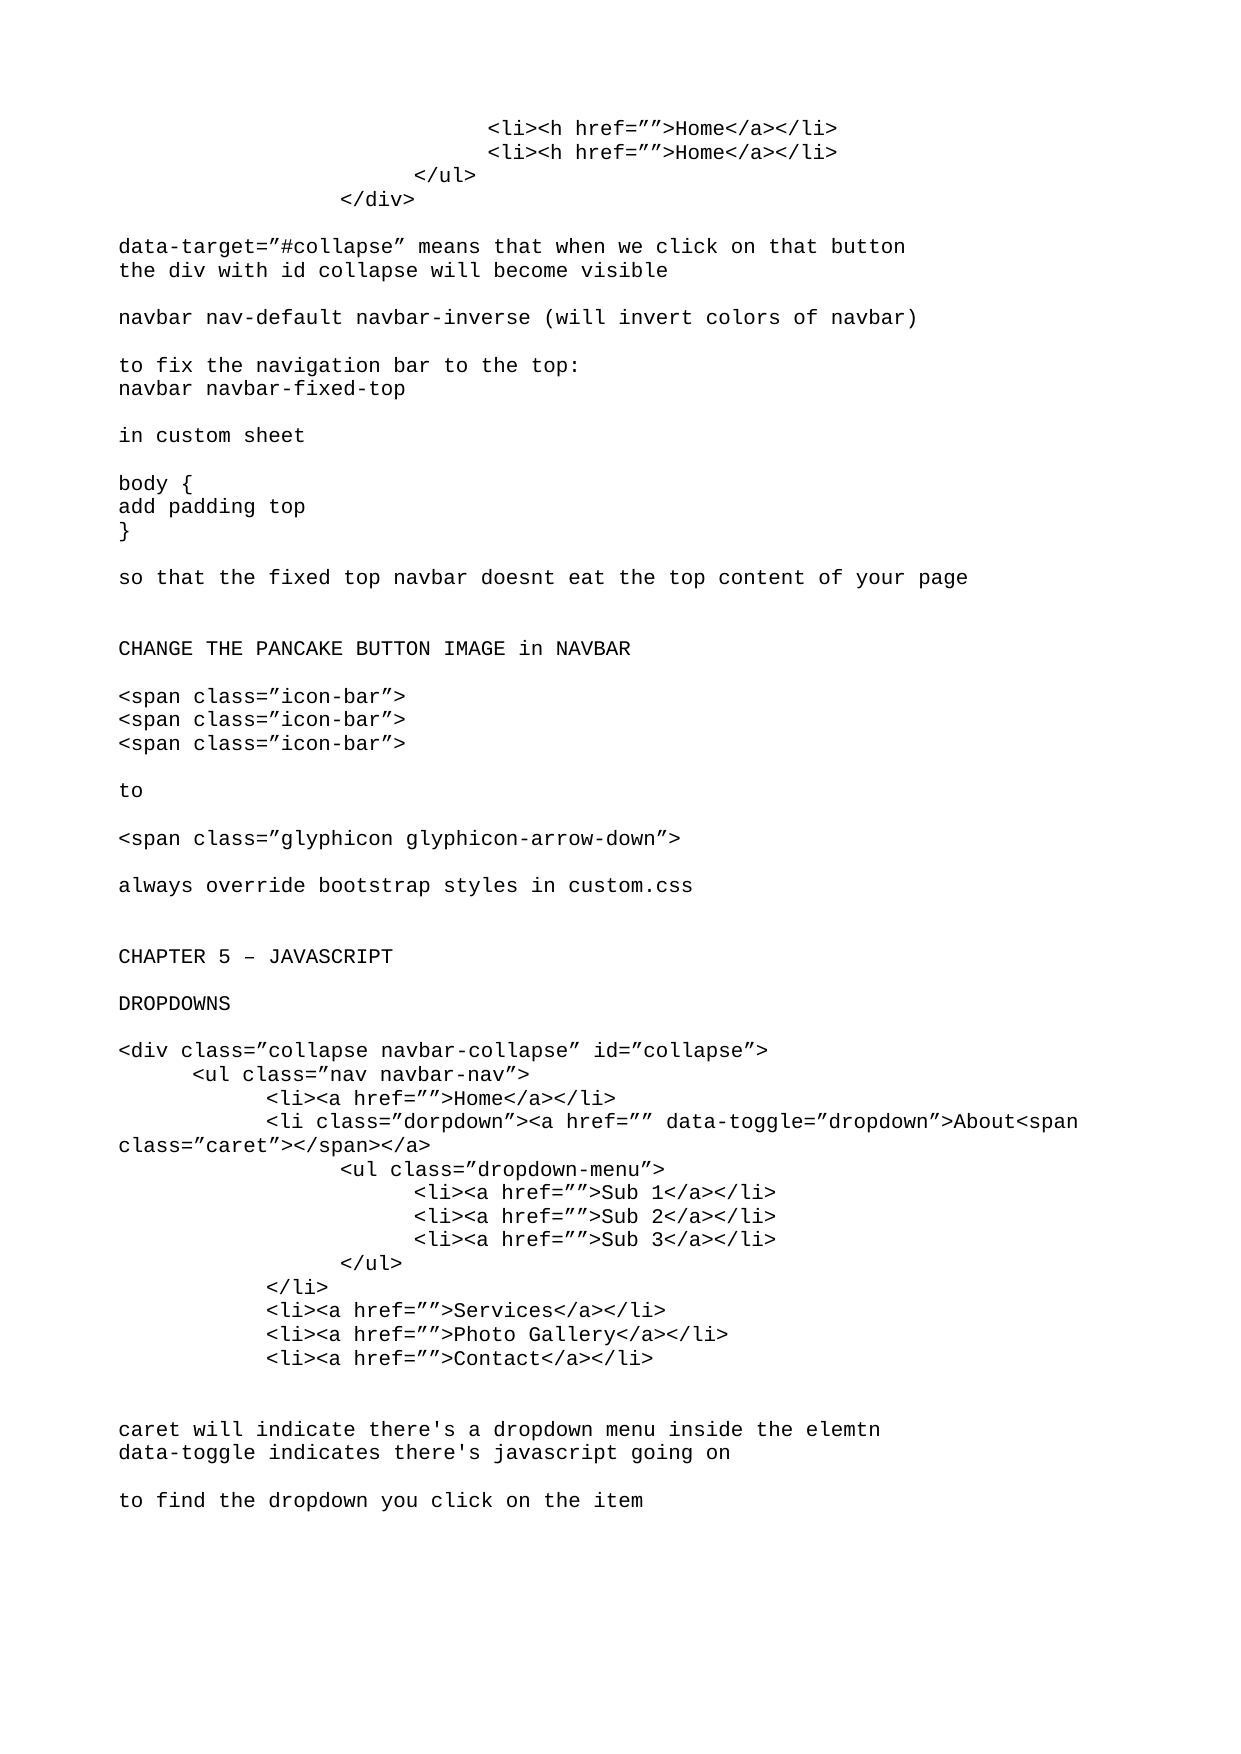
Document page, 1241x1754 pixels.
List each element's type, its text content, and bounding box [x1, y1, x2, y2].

text <li><a href=””>Services</a></li> [118, 1300, 1122, 1324]
text <ul class=”dropdown-menu”> [118, 1158, 1122, 1182]
text <li><a href=””>Contact</a></li> [118, 1348, 1122, 1371]
text to find the dropdown you click on the item [118, 1489, 1122, 1513]
text <li><h href=””>Home</a></li> [118, 142, 1122, 165]
text the div with id collapse will become visible [118, 260, 1122, 284]
text CHAPTER 5 – JAVASCRIPT [118, 946, 1122, 969]
text <span class=”icon-bar”> [118, 733, 1122, 757]
text </div> [118, 189, 1122, 213]
text to [118, 780, 1122, 804]
text add padding top [118, 496, 1122, 520]
text <span class=”icon-bar”> [118, 686, 1122, 709]
text data-target=”#collapse” means that when we click on that button [118, 236, 1122, 260]
text body { [118, 473, 1122, 496]
text <li><h href=””>Home</a></li> [118, 118, 1122, 142]
text <div class=”collapse navbar-collapse” id=”collapse”> [118, 1040, 1122, 1064]
text </li> [118, 1277, 1122, 1300]
text navbar navbar-fixed-top [118, 378, 1122, 402]
text always override bootstrap styles in custom.css [118, 875, 1122, 898]
text DROPDOWNS [118, 993, 1122, 1017]
text <li><a href=””>Sub 3</a></li> [118, 1229, 1122, 1253]
text <ul class=”nav navbar-nav”> [118, 1064, 1122, 1088]
text <li><a href=””>Home</a></li> [118, 1088, 1122, 1111]
text <li class=”dorpdown”><a href=”” data-toggle=”dropdown”>About<span class=”caret”></span></a> [118, 1111, 1122, 1158]
text <span class=”glyphicon glyphicon-arrow-down”> [118, 827, 1122, 851]
text <li><a href=””>Sub 1</a></li> [118, 1182, 1122, 1206]
text caret will indicate there's a dropdown menu inside the elemtn [118, 1419, 1122, 1442]
text CHANGE THE PANCAKE BUTTON IMAGE in NAVBAR [118, 638, 1122, 662]
text so that the fixed top navbar doesnt eat the top content of your page [118, 567, 1122, 591]
text </ul> [118, 1253, 1122, 1277]
text navbar nav-default navbar-inverse (will invert colors of navbar) [118, 307, 1122, 331]
text <span class=”icon-bar”> [118, 709, 1122, 733]
text } [118, 520, 1122, 544]
text data-toggle indicates there's javascript going on [118, 1442, 1122, 1466]
text </ul> [118, 165, 1122, 189]
text <li><a href=””>Photo Gallery</a></li> [118, 1324, 1122, 1348]
text in custom sheet [118, 426, 1122, 449]
text to fix the navigation bar to the top: [118, 354, 1122, 378]
text <li><a href=””>Sub 2</a></li> [118, 1206, 1122, 1229]
